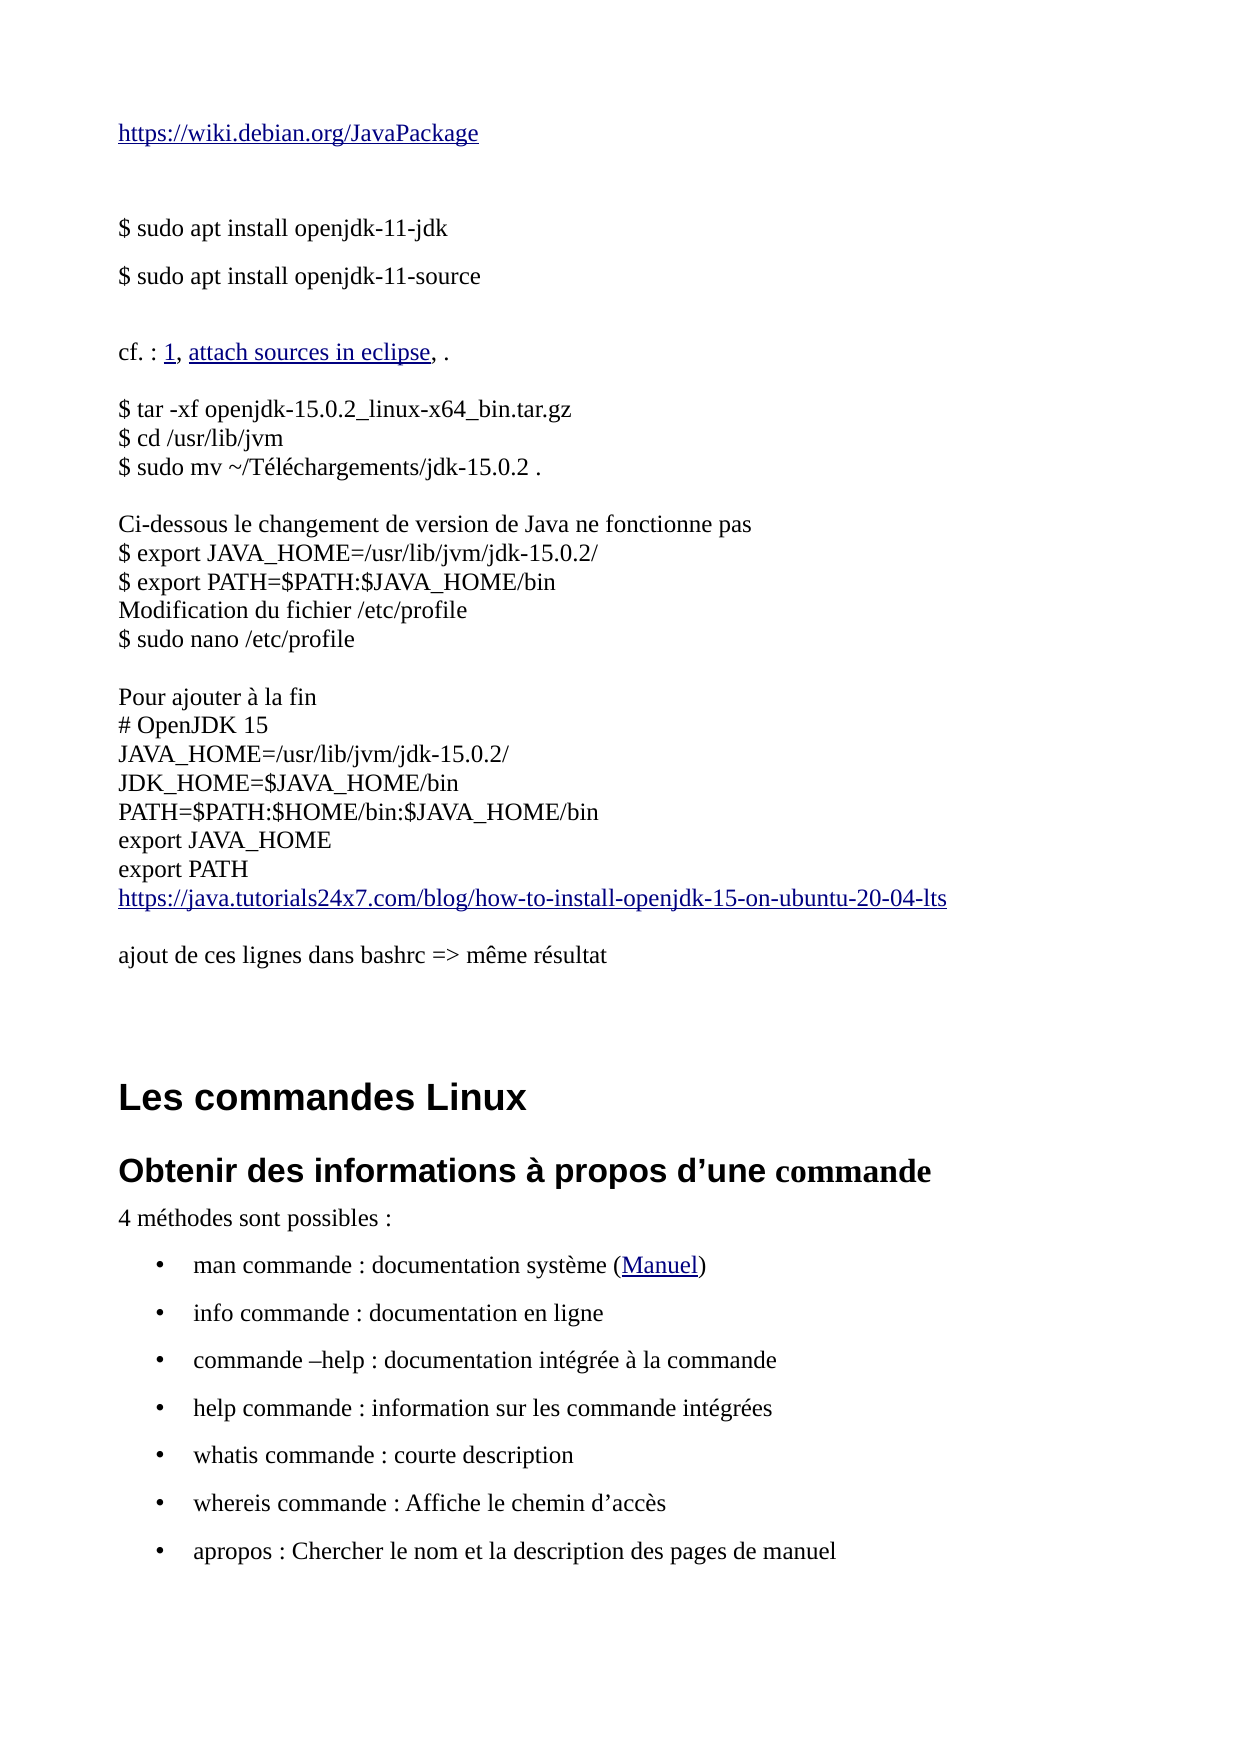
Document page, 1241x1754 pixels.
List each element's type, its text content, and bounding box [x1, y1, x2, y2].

text https://wiki.debian.org/JavaPackage [118, 118, 1122, 147]
text ajout de ces lignes dans bashrc => même résultat [118, 940, 1122, 969]
text $ sudo nano /etc/profile [118, 624, 1122, 653]
text 4 méthodes sont possibles : [118, 1203, 1122, 1231]
text $ sudo mv ~/Téléchargements/jdk-15.0.2 . [118, 452, 1122, 481]
text $ tar -xf openjdk-15.0.2_linux-x64_bin.tar.gz [118, 394, 1122, 423]
list info commande : documentation en ligne [156, 1298, 1122, 1327]
text $ sudo apt install openjdk-11-source [118, 261, 1122, 290]
text $ export PATH=$PATH:$JAVA_HOME/bin [118, 567, 1122, 596]
text $ cd /usr/lib/jvm [118, 423, 1122, 452]
text Modification du fichier /etc/profile [118, 596, 1122, 624]
subtitle Obtenir des informations à propos d’une commande [118, 1151, 1122, 1190]
list apropos : Chercher le nom et la description des pages de manuel [156, 1536, 1122, 1564]
text export PATH [118, 854, 1122, 883]
list man commande : documentation système (Manuel) [156, 1250, 1122, 1279]
subtitle Les commandes Linux [118, 1074, 1122, 1118]
text $ export JAVA_HOME=/usr/lib/jvm/jdk-15.0.2/ [118, 538, 1122, 567]
text Ci-dessous le changement de version de Java ne fonctionne pas [118, 509, 1122, 538]
list whereis commande : Affiche le chemin d’accès [156, 1488, 1122, 1517]
list commande –help : documentation intégrée à la commande [156, 1345, 1122, 1374]
list help commande : information sur les commande intégrées [156, 1393, 1122, 1422]
text export JAVA_HOME [118, 826, 1122, 854]
text cf. : 1, attach sources in eclipse, . [118, 337, 1122, 366]
text JAVA_HOME=/usr/lib/jvm/jdk-15.0.2/ [118, 739, 1122, 768]
text # OpenJDK 15 [118, 711, 1122, 739]
text $ sudo apt install openjdk-11-jdk [118, 213, 1122, 242]
text JDK_HOME=$JAVA_HOME/bin [118, 768, 1122, 797]
list whatis commande : courte description [156, 1441, 1122, 1469]
text PATH=$PATH:$HOME/bin:$JAVA_HOME/bin [118, 797, 1122, 826]
text https://java.tutorials24x7.com/blog/how-to-install-openjdk-15-on-ubuntu-20-04-lts [118, 883, 1122, 912]
text Pour ajouter à la fin [118, 682, 1122, 711]
